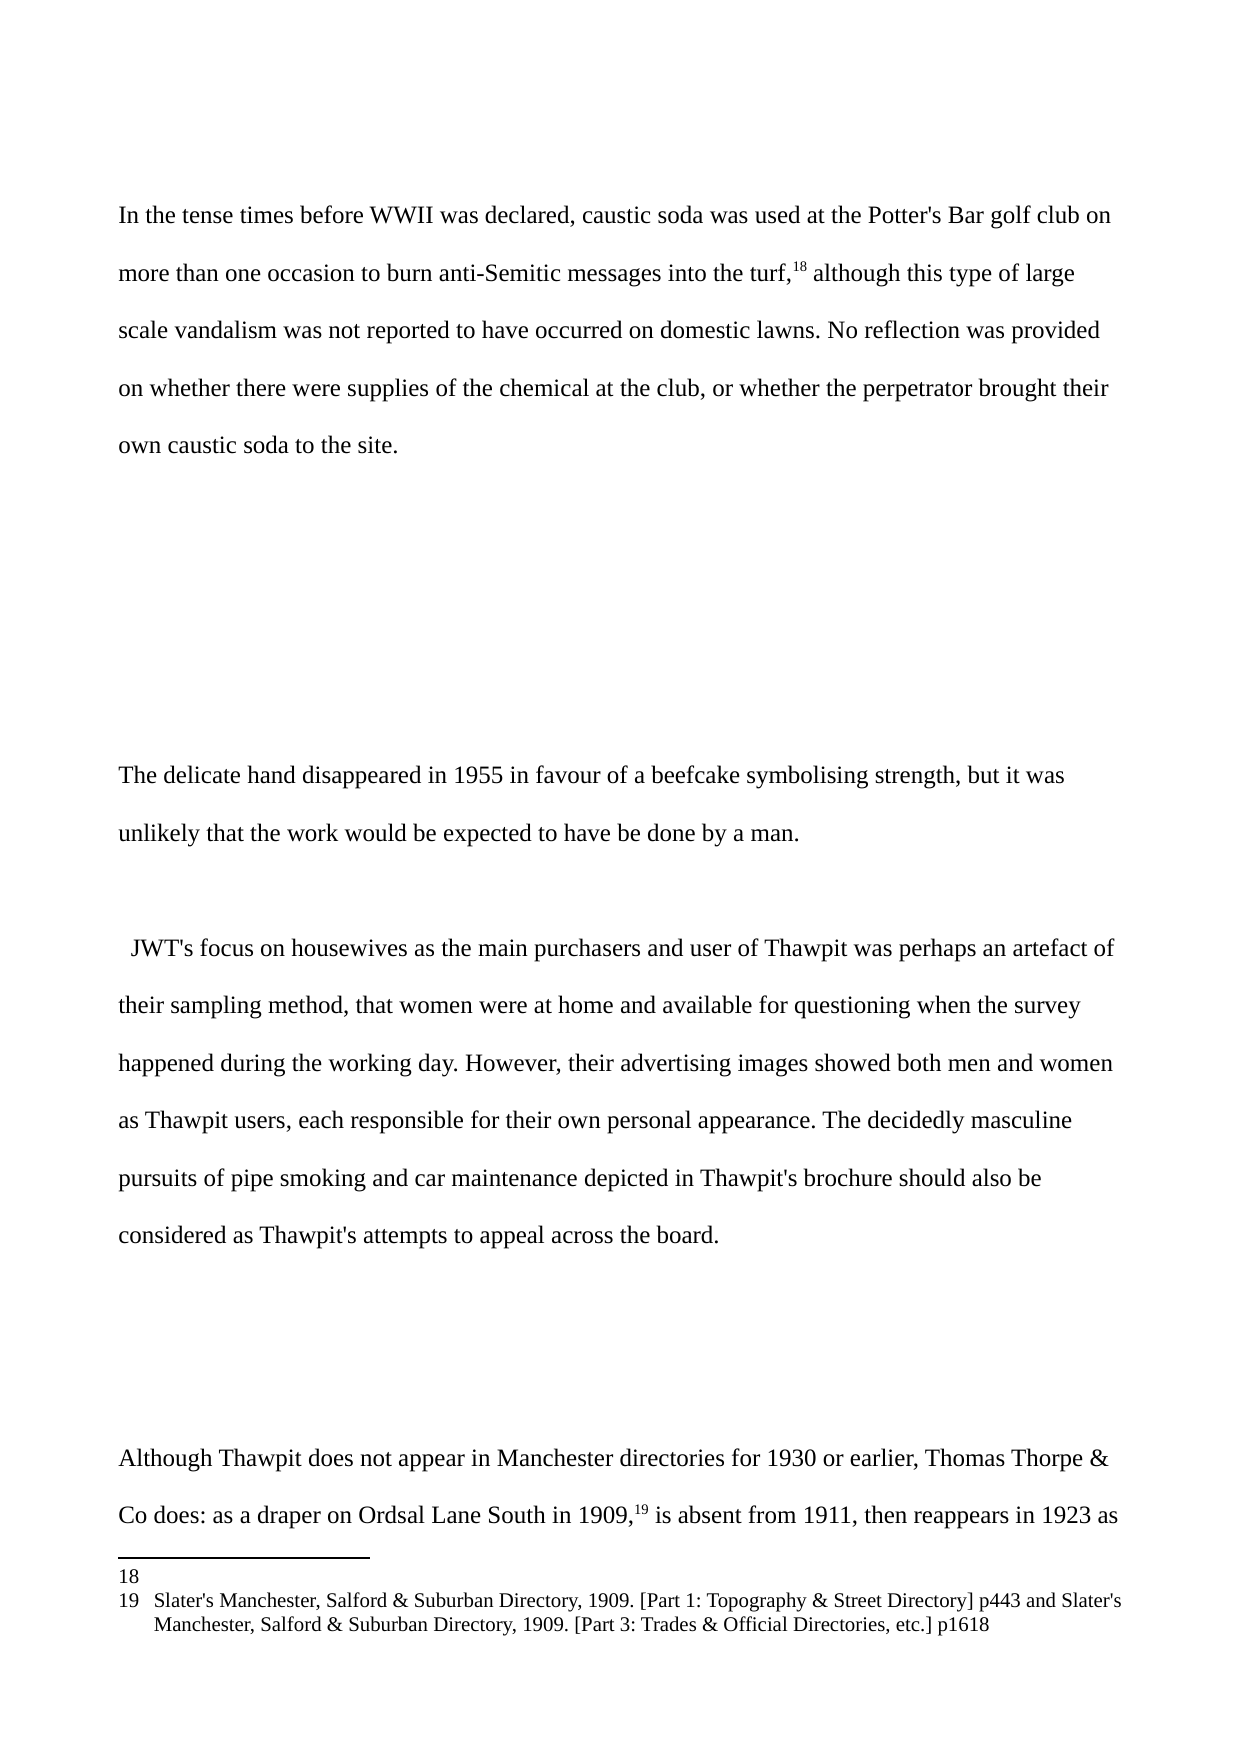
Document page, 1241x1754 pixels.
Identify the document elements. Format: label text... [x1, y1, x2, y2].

text Slater's Manchester, Salford & Suburban Directory, 1909. [Part 1: Topography & Street Directory] p443 and Slater's Manchester, Salford & Suburban Directory, 1909. [Part 3: Trades & Official Directories, etc.] p1618 [118, 1588, 1122, 1636]
text Although Thawpit does not appear in Manchester directories for 1930 or earlier, Thomas Thorpe & Co does: as a draper on Ordsal Lane South in 1909, is absent from 1911, then reappears in 1923 as [118, 1443, 1122, 1529]
text JWT's focus on housewives as the main purchasers and user of Thawpit was perhaps an artefact of their sampling method, that women were at home and available for questioning when the survey happened during the working day. However, their advertising images showed both men and women as Thawpit users, each responsible for their own personal appearance. The decidedly masculine pursuits of pipe smoking and car maintenance depicted in Thawpit's brochure should also be considered as Thawpit's attempts to appeal across the board. [118, 933, 1122, 1249]
text The delicate hand disappeared in 1955 in favour of a beefcake symbolising strength, but it was unlikely that the work would be expected to have be done by a man. [118, 761, 1122, 847]
text In the tense times before WWII was declared, caustic soda was used at the Potter's Bar golf club on more than one occasion to burn anti-Semitic messages into the turf, although this type of large scale vandalism was not reported to have occurred on domestic lawns. No reflection was provided on whether there were supplies of the chemical at the club, or whether the perpetrator brought their own caustic soda to the site. [118, 201, 1122, 459]
